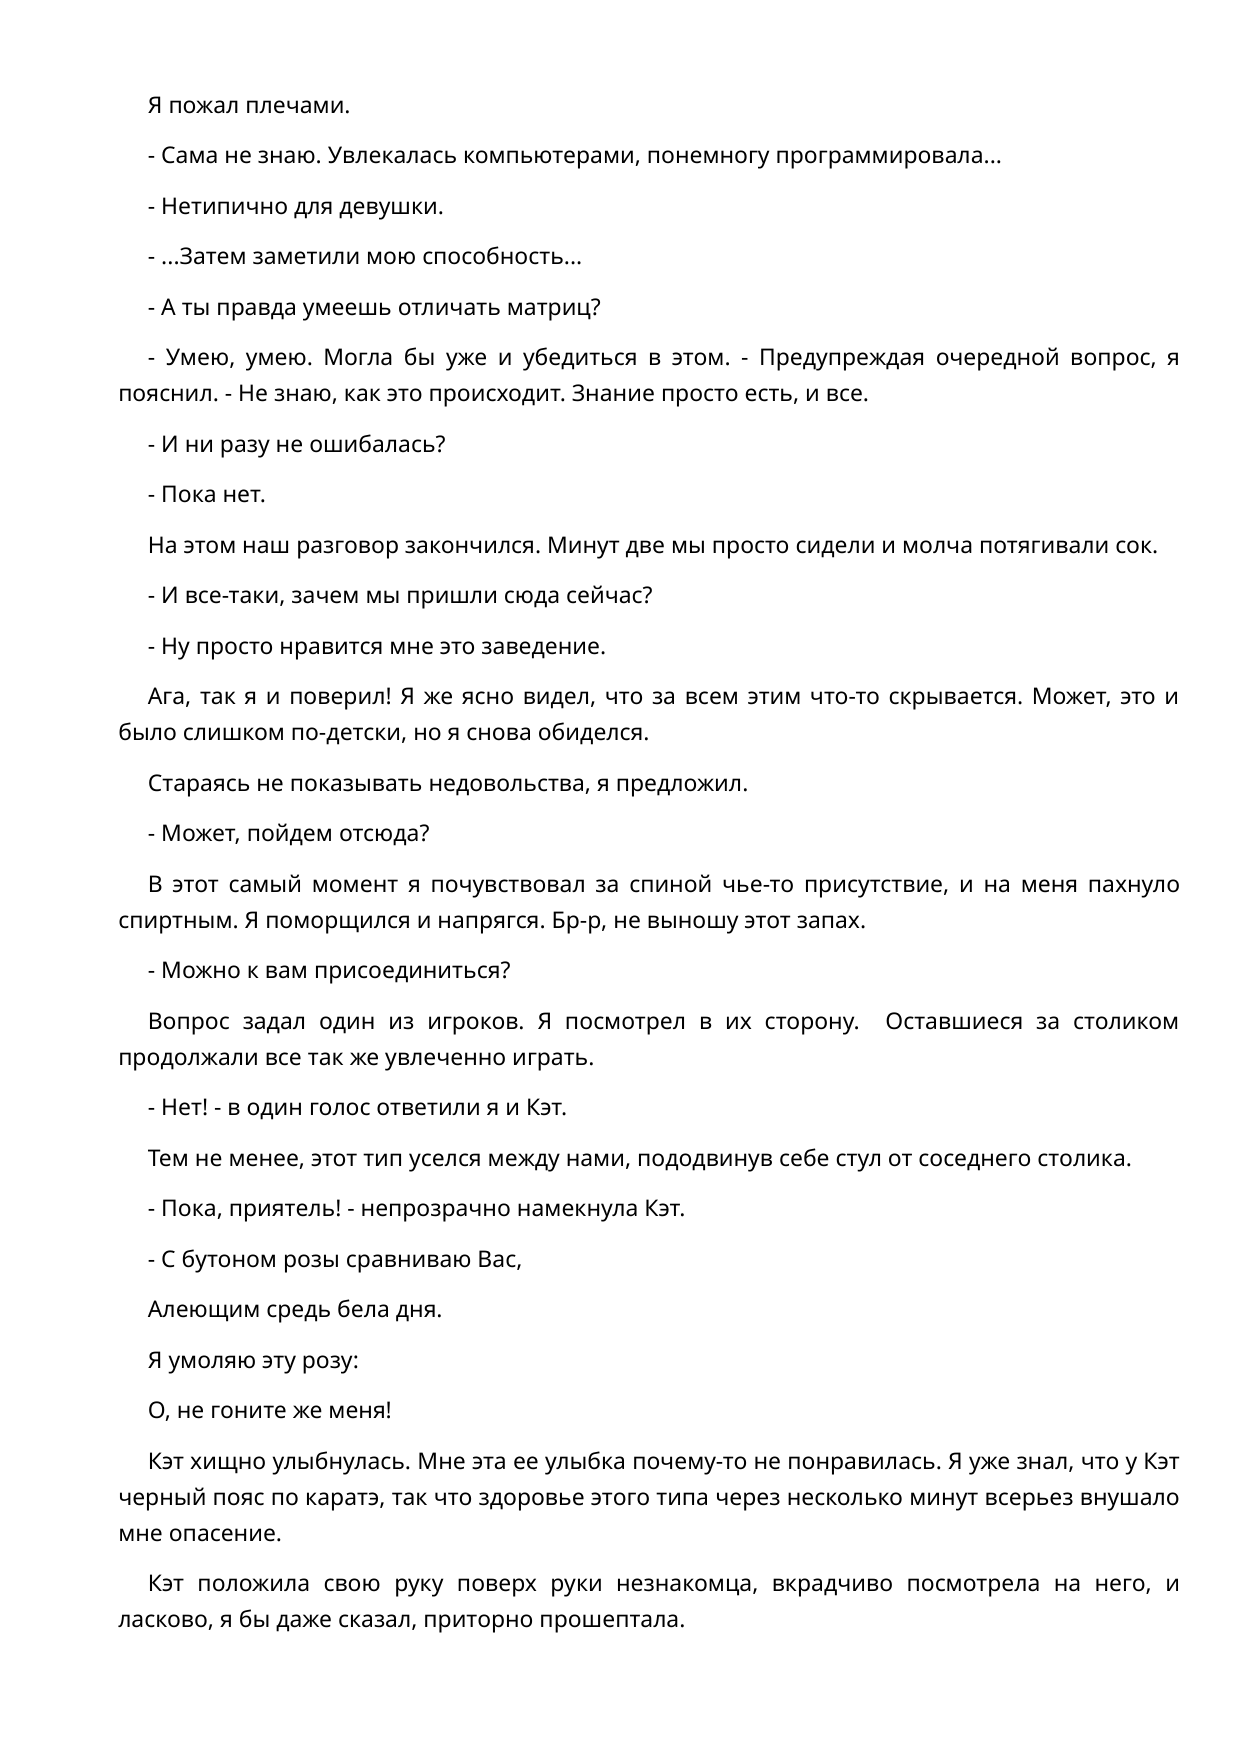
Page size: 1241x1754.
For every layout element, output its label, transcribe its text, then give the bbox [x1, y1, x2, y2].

text Кэт хищно улыбнулась. Мне эта ее улыбка почему-то не понравилась. Я уже знал, что у Кэт черный пояс по каратэ, так что здоровье этого типа через несколько минут всерьез внушало мне опасение. [118, 1445, 1181, 1548]
text Я умоляю эту розу: [118, 1344, 1181, 1375]
text - И все-таки, зачем мы пришли сюда сейчас? [118, 579, 1181, 611]
text - А ты правда умеешь отличать матриц? [118, 291, 1181, 322]
text - ...Затем заметили мою способность... [118, 240, 1181, 271]
text Ага, так я и поверил! Я же ясно видел, что за всем этим что-то скрывается. Может, это и было слишком по-детски, но я снова обиделся. [118, 680, 1181, 747]
text В этот самый момент я почувствовал за спиной чье-то присутствие, и на меня пахнуло спиртным. Я поморщился и напрягся. Бр-р, не выношу этот запах. [118, 868, 1181, 935]
text - Пока нет. [118, 478, 1181, 509]
text - Сама не знаю. Увлекалась компьютерами, понемногу программировала... [118, 139, 1181, 170]
text Тем не менее, этот тип уселся между нами, пододвинув себе стул от соседнего столика. [118, 1142, 1181, 1173]
text - С бутоном розы сравниваю Вас, [118, 1243, 1181, 1274]
text На этом наш разговор закончился. Минут две мы просто сидели и молча потягивали сок. [118, 529, 1181, 560]
text Стараясь не показывать недовольства, я предложил. [118, 767, 1181, 798]
text - Ну просто нравится мне это заведение. [118, 630, 1181, 661]
text - Можно к вам присоединиться? [118, 954, 1181, 986]
text - Нетипично для девушки. [118, 190, 1181, 221]
text - Нет! - в один голос ответили я и Кэт. [118, 1091, 1181, 1122]
text - И ни разу не ошибалась? [118, 428, 1181, 459]
text - Может, пойдем отсюда? [118, 817, 1181, 848]
text Алеющим средь бела дня. [118, 1293, 1181, 1324]
text О, не гоните же меня! [118, 1394, 1181, 1426]
text - Пока, приятель! - непрозрачно намекнула Кэт. [118, 1192, 1181, 1223]
text Я пожал плечами. [118, 89, 1181, 120]
text Вопрос задал один из игроков. Я посмотрел в их сторону. Оставшиеся за столиком продолжали все так же увлеченно играть. [118, 1005, 1181, 1072]
text Кэт положила свою руку поверх руки незнакомца, вкрадчиво посмотрела на него, и ласково, я бы даже сказал, приторно прошептала. [118, 1567, 1181, 1634]
text - Умею, умею. Могла бы уже и убедиться в этом. - Предупреждая очередной вопрос, я пояснил. - Не знаю, как это происходит. Знание просто есть, и все. [118, 341, 1181, 408]
